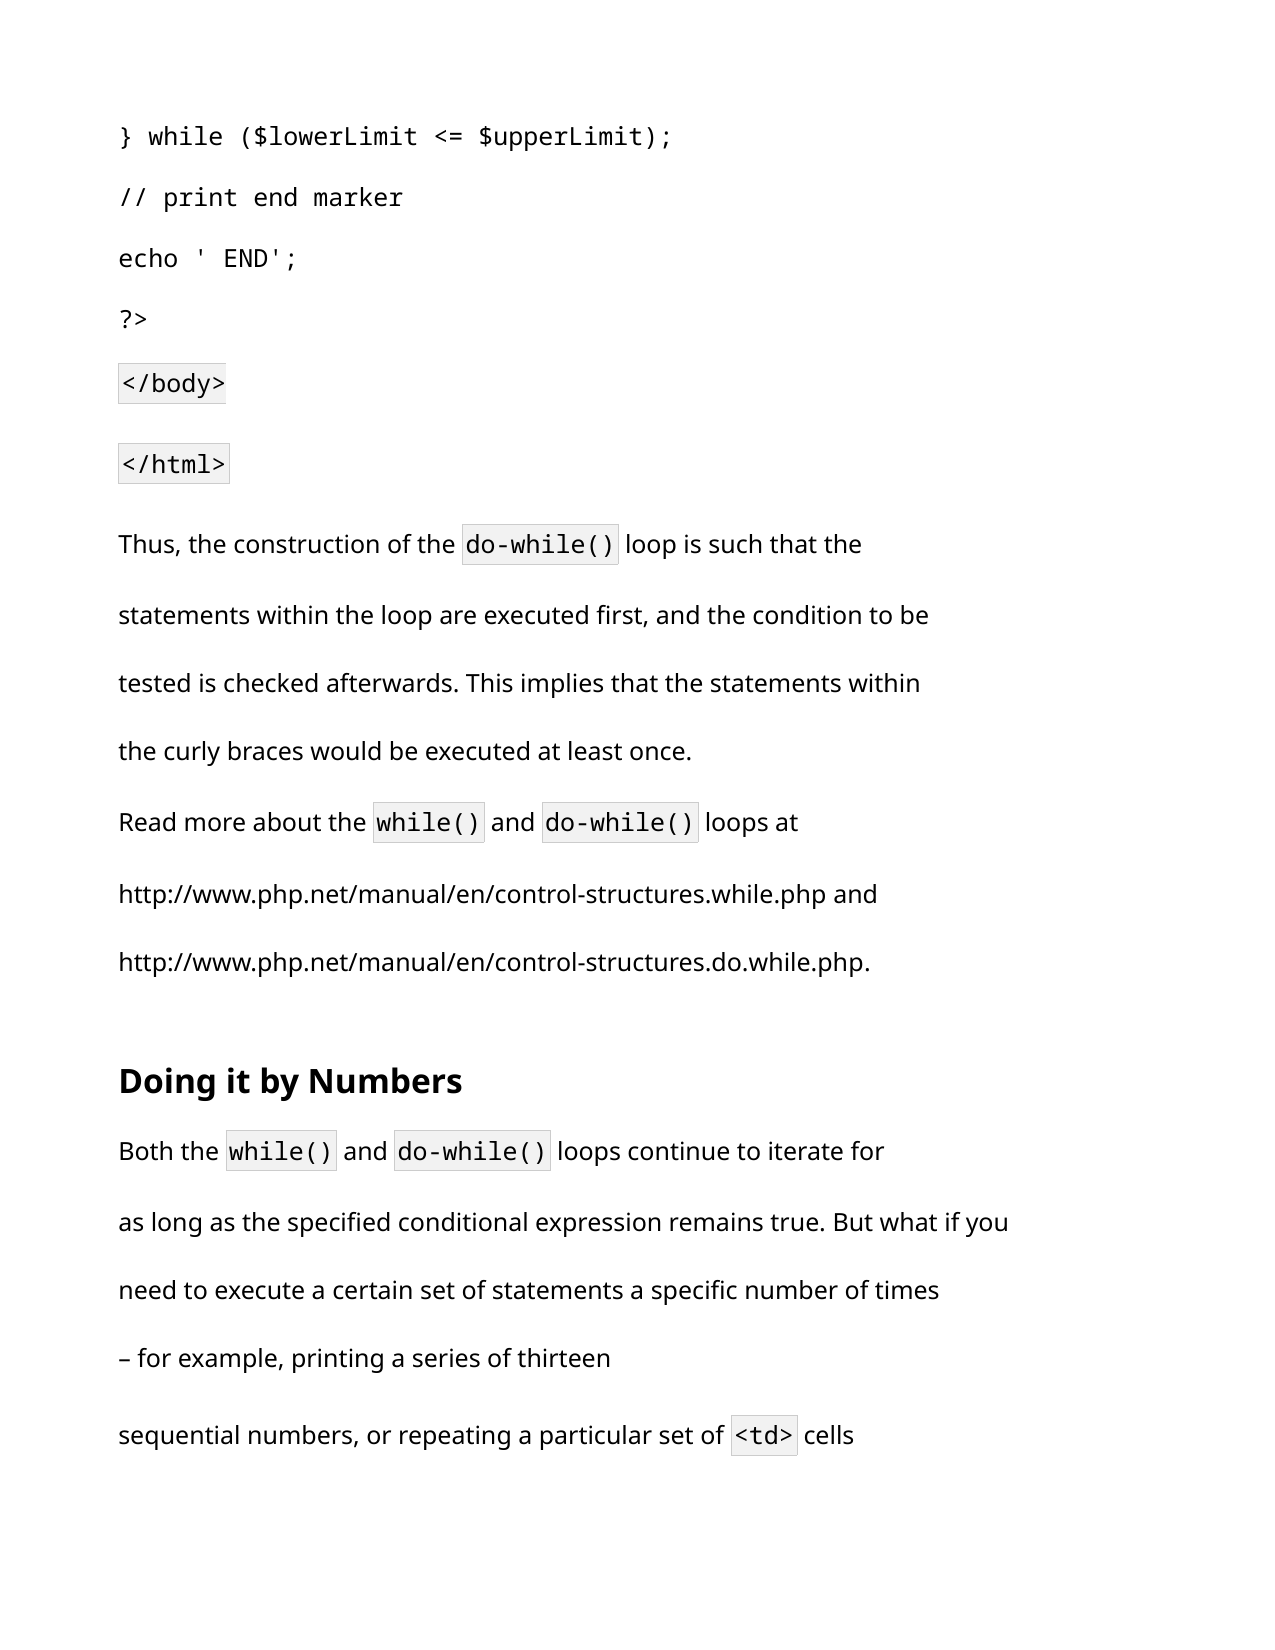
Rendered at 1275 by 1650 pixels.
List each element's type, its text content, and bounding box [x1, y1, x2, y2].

text </body> </html> [118, 363, 1157, 483]
text Thus, the construction of the do-while() loop is such that the statements within the loop are executed first, and the condition to be tested is checked afterwards. This implies that the statements within the curly braces would be executed at least once. [118, 523, 1157, 768]
text Read more about the while() and do-while() loops at http://www.php.net/manual/en/control-structures.while.php and [118, 802, 1157, 910]
subtitle Doing it by Numbers [118, 1057, 1157, 1103]
text http://www.php.net/manual/en/control-structures.do.while.php. [118, 944, 1157, 978]
text } while ($lowerLimit <= $upperLimit); [118, 118, 1157, 152]
text Both the while() and do-while() loops continue to iterate for as long as the specified conditional expression remains true. But what if you need to execute a certain set of statements a specific number of times – for example, printing a series of thirteen sequential numbers, or repeating a particular set of <td> cells [118, 1130, 1157, 1455]
text ?> [118, 302, 1157, 336]
text // print end marker echo ' END'; [118, 179, 1157, 275]
